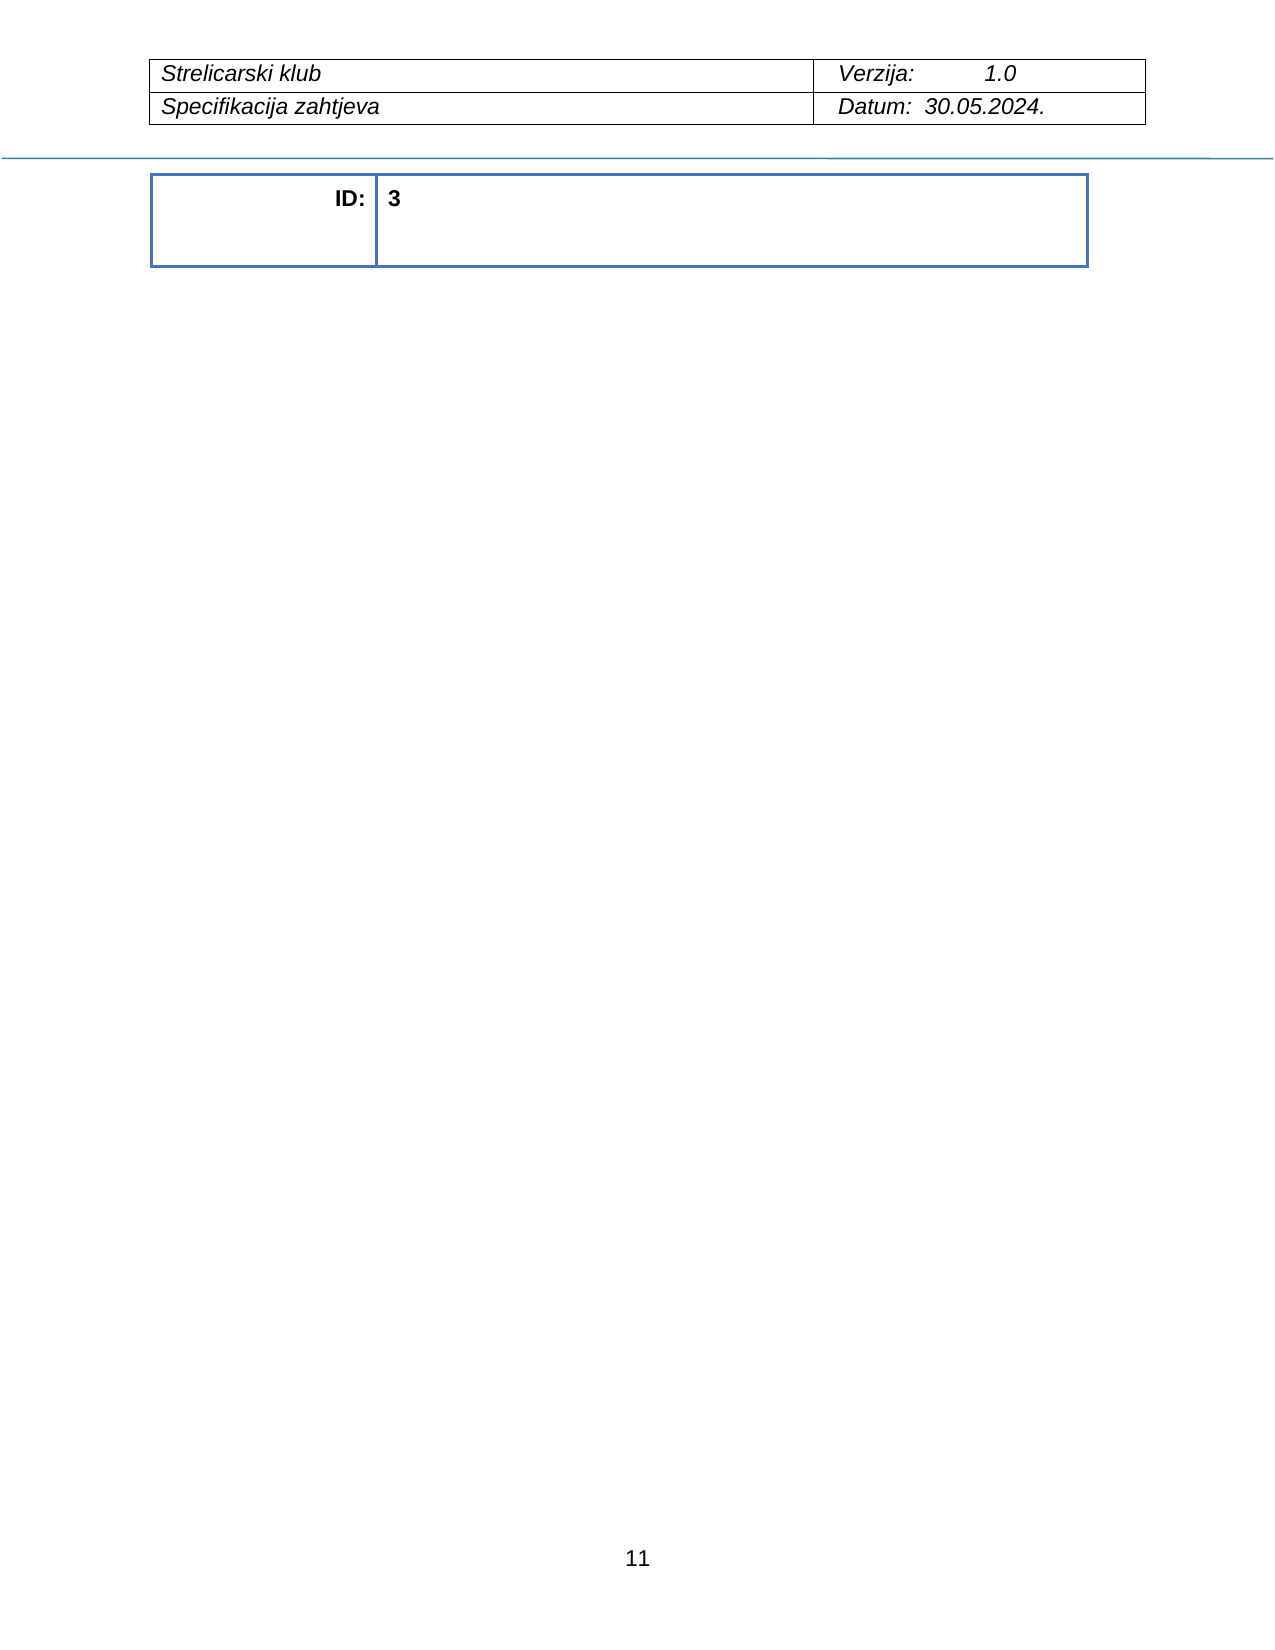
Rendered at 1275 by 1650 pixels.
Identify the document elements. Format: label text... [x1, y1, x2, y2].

table_header 3 [378, 176, 1086, 264]
table_header ID: [153, 176, 375, 264]
